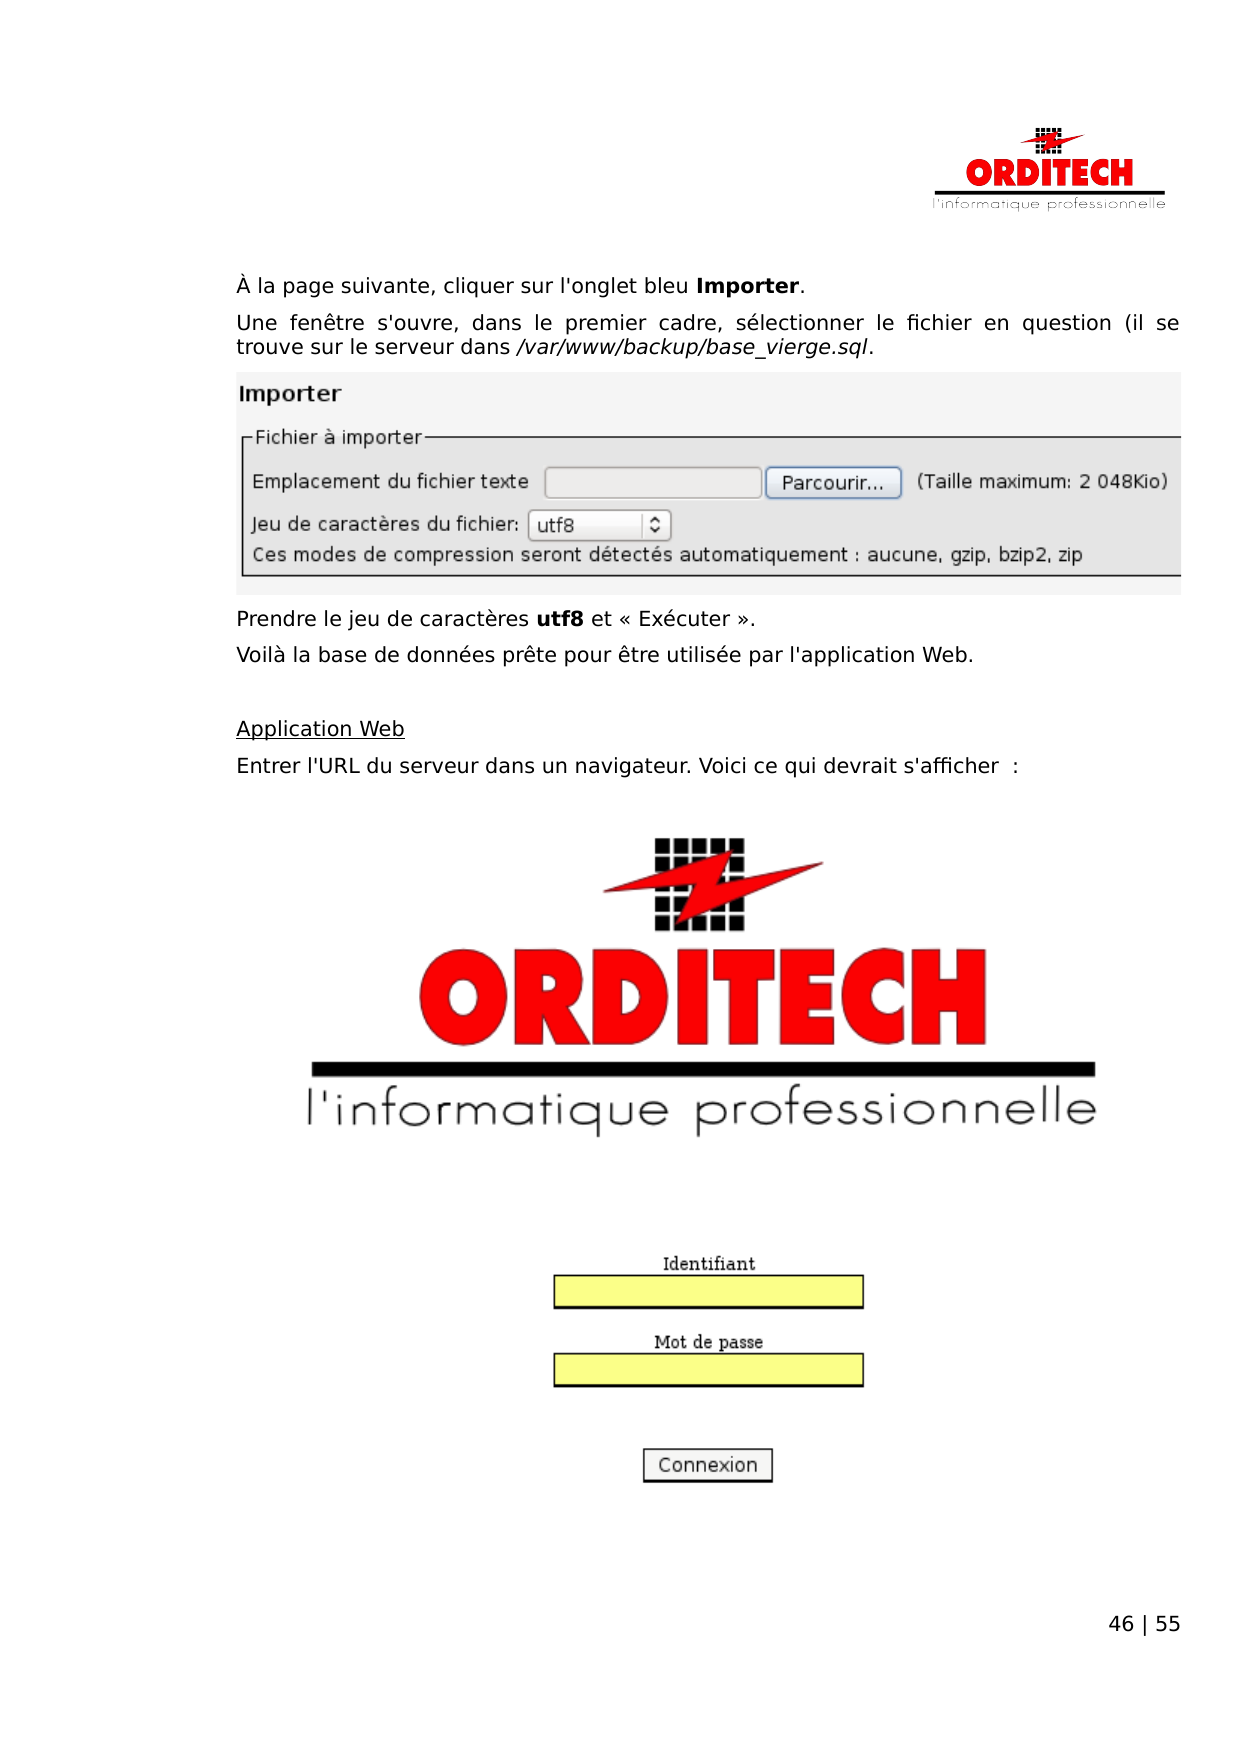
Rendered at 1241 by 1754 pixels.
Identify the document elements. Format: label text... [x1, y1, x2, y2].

text Voilà la base de données prête pour être utilisée par l'application Web. [236, 643, 1181, 668]
text Prendre le jeu de caractères utf8 et « Exécuter ». [236, 607, 1181, 631]
text À la page suivante, cliquer sur l'onglet bleu Importer. [236, 274, 1181, 298]
text Entrer l'URL du serveur dans un navigateur. Voici ce qui devrait s'afficher : [236, 754, 1181, 778]
picture [920, 118, 1182, 221]
text Une fenêtre s'ouvre, dans le premier cadre, sélectionner le fichier en question (il se trouve sur le serveur dans /var/www/backup/base_vierge.sql. [236, 311, 1181, 359]
picture [236, 372, 1182, 595]
picture [236, 790, 1182, 1555]
text Application Web [236, 717, 1181, 741]
